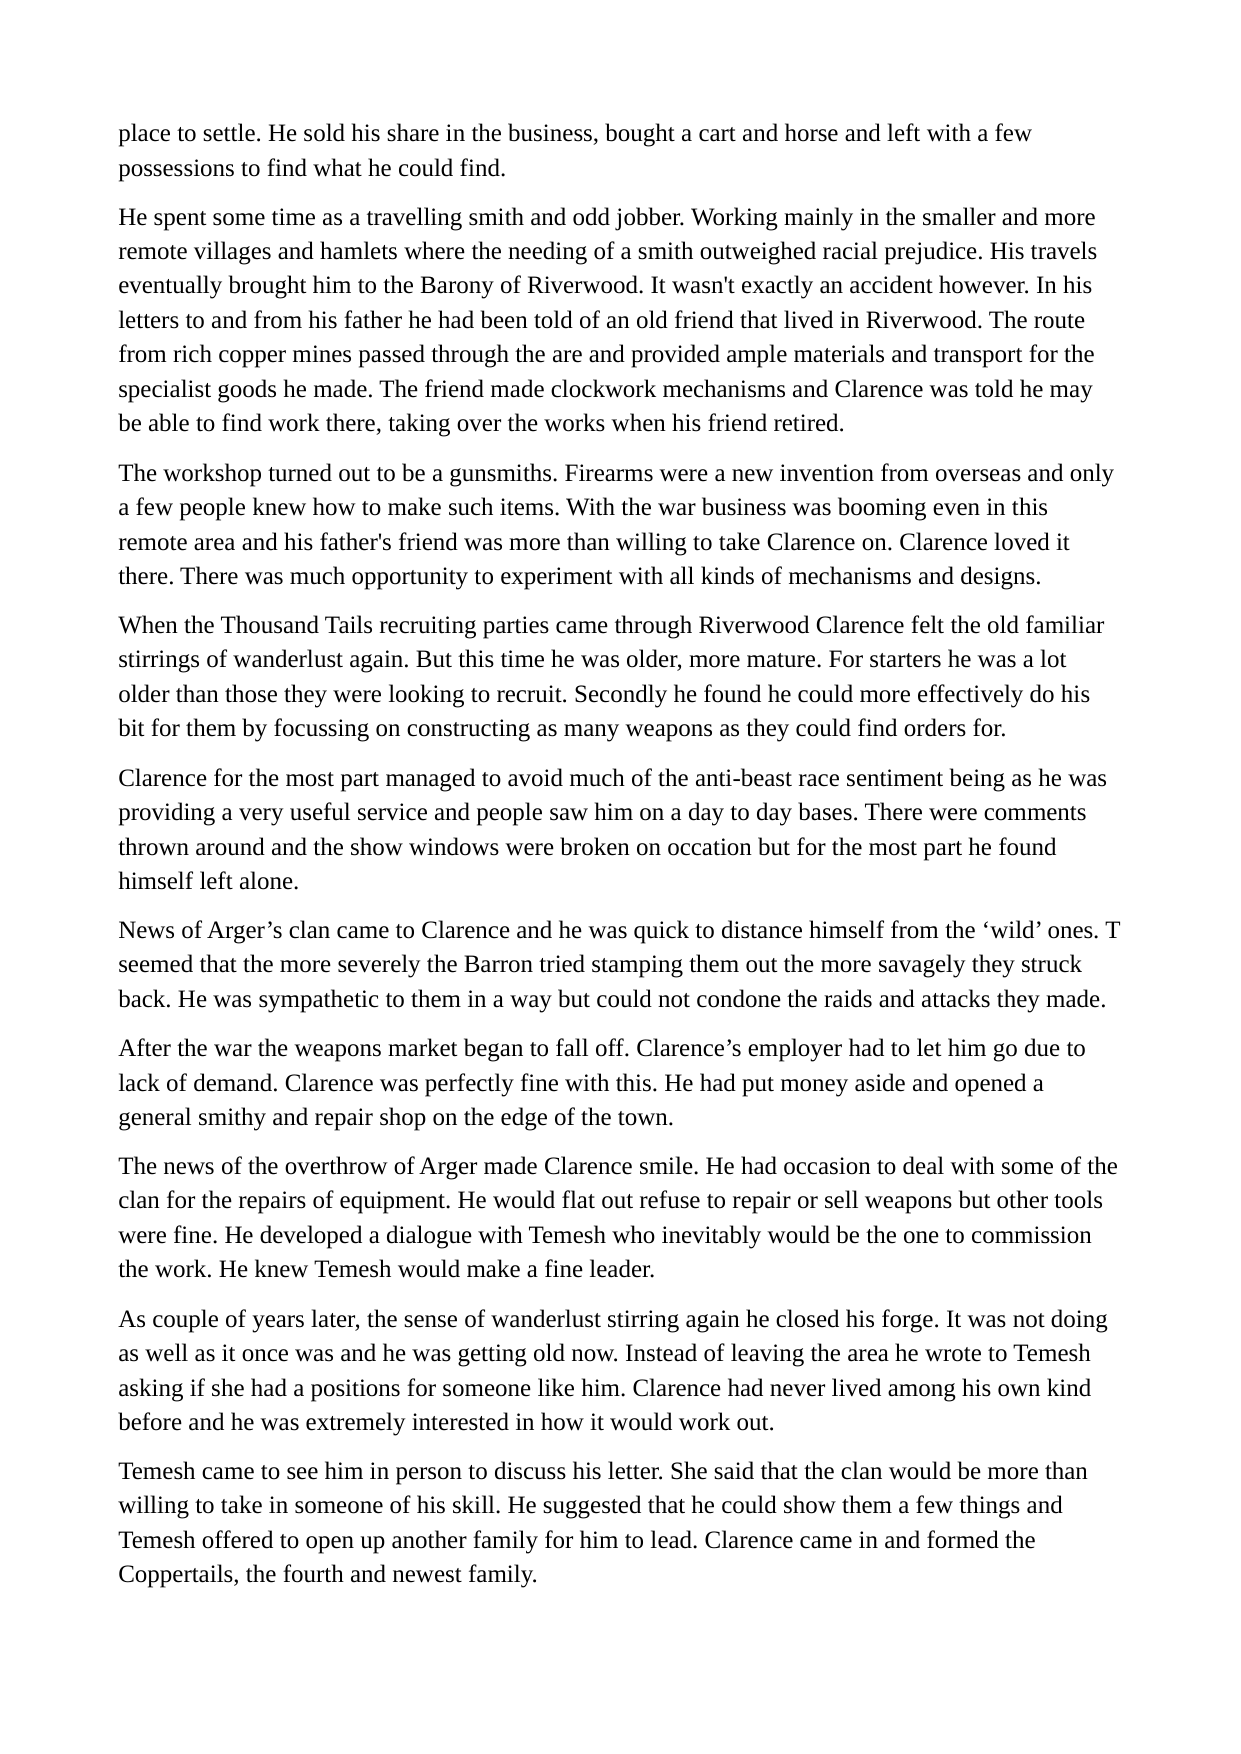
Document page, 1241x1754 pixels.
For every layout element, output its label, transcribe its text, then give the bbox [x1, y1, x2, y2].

text He spent some time as a travelling smith and odd jobber. Working mainly in the smaller and more remote villages and hamlets where the needing of a smith outweighed racial prejudice. His travels eventually brought him to the Barony of Riverwood. It wasn't exactly an accident however. In his letters to and from his father he had been told of an old friend that lived in Riverwood. The route from rich copper mines passed through the are and provided ample materials and transport for the specialist goods he made. The friend made clockwork mechanisms and Clarence was told he may be able to find work there, taking over the works when his friend retired. [118, 202, 1122, 437]
text place to settle. He sold his share in the business, bought a cart and horse and left with a few possessions to find what he could find. [118, 118, 1122, 181]
text Clarence for the most part managed to avoid much of the anti-beast race sentiment being as he was providing a very useful service and people saw him on a day to day bases. There were comments thrown around and the show windows were broken on occation but for the most part he found himself left alone. [118, 763, 1122, 895]
text When the Thousand Tails recruiting parties came through Riverwood Clarence felt the old familiar stirrings of wanderlust again. But this time he was older, more mature. For starters he was a lot older than those they were looking to recruit. Secondly he found he could more effectively do his bit for them by focussing on constructing as many weapons as they could find orders for. [118, 610, 1122, 742]
text News of Arger’s clan came to Clarence and he was quick to distance himself from the ‘wild’ ones. T seemed that the more severely the Barron tried stamping them out the more savagely they struck back. He was sympathetic to them in a way but could not condone the raids and attacks they made. [118, 915, 1122, 1013]
text As couple of years later, the sense of wanderlust stirring again he closed his forge. It was not doing as well as it once was and he was getting old now. Instead of leaving the area he wrote to Temesh asking if she had a positions for someone like him. Clarence had never lived among his own kind before and he was extremely interested in how it would work out. [118, 1304, 1122, 1436]
text Temesh came to see him in person to discuss his letter. She said that the clan would be more than willing to take in someone of his skill. He suggested that he could show them a few things and Temesh offered to open up another family for him to lead. Clarence came in and formed the Coppertails, the fourth and newest family. [118, 1456, 1122, 1588]
text The workshop turned out to be a gunsmiths. Firearms were a new invention from overseas and only a few people knew how to make such items. With the war business was booming even in this remote area and his father's friend was more than willing to take Clarence on. Clarence loved it there. There was much opportunity to experiment with all kinds of mechanisms and designs. [118, 458, 1122, 590]
text The news of the overthrow of Arger made Clarence smile. He had occasion to deal with some of the clan for the repairs of equipment. He would flat out refuse to repair or sell weapons but other tools were fine. He developed a dialogue with Temesh who inevitably would be the one to commission the work. He knew Temesh would make a fine leader. [118, 1151, 1122, 1283]
text After the war the weapons market began to fall off. Clarence’s employer had to let him go due to lack of demand. Clarence was perfectly fine with this. He had put money aside and opened a general smithy and repair shop on the edge of the town. [118, 1033, 1122, 1131]
